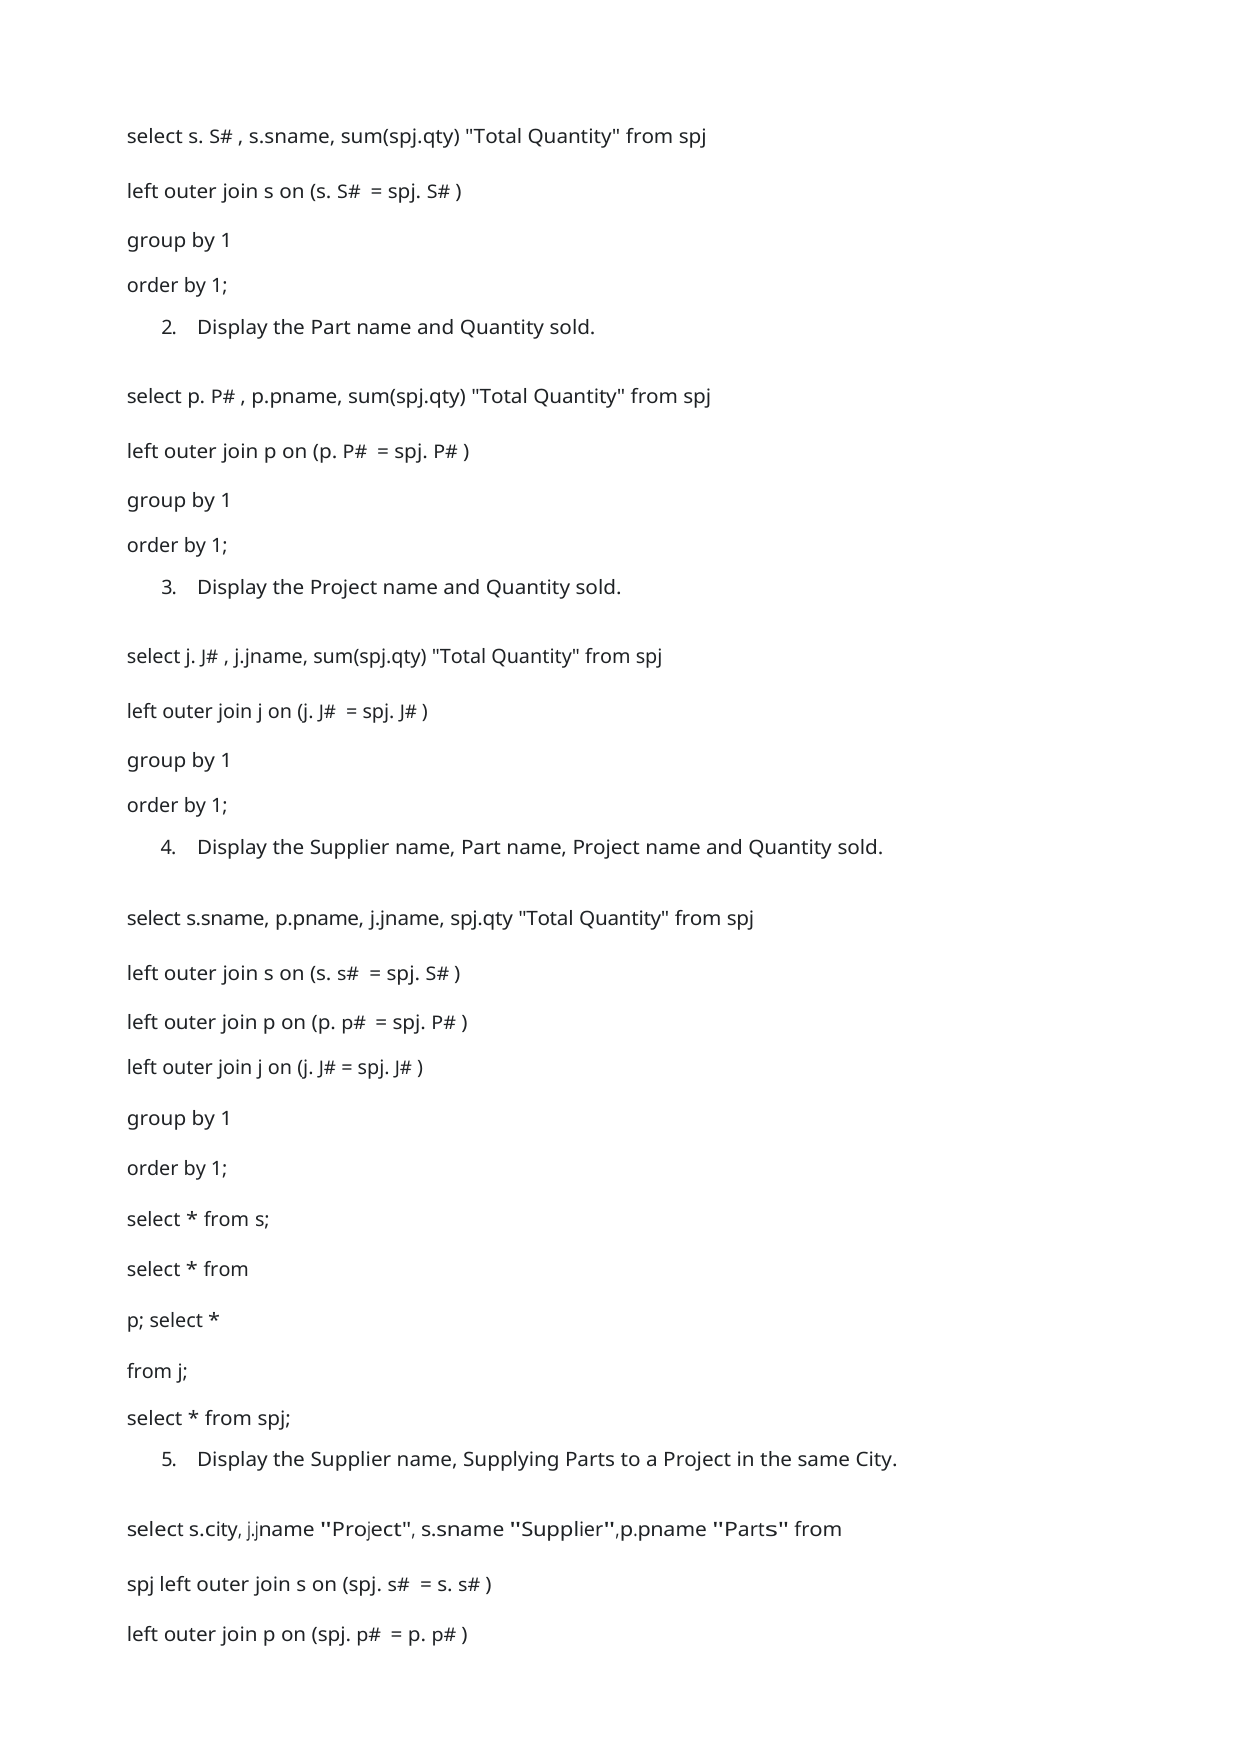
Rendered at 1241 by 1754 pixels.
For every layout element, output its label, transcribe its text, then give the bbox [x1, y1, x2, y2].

text select s. S# , s.sname, sum(spj.qty) "Total Quantity" from spj left outer join s on (s. S# = spj. S# ) [127, 122, 716, 204]
text select * from spj; [127, 1407, 1103, 1430]
text select p. P# , p.pname, sum(spj.qty) "Total Quantity" from spj left outer join p on (p. P# = spj. P# ) [127, 382, 716, 464]
text order by 1; [127, 271, 1103, 298]
picture [339, 1603, 375, 1626]
picture [415, 991, 450, 1014]
text left outer join j on (j. J# = spj. J# ) group by 1 [127, 1053, 443, 1131]
text order by 1; select * from s; select * from p; select * from j; [127, 1154, 270, 1384]
picture [324, 991, 360, 1014]
list Display the Part name and Quantity sold. [161, 313, 1103, 340]
list Display the Supplier name, Part name, Project name and Quantity sold. [160, 833, 1103, 860]
list Display the Project name and Quantity sold. [161, 573, 1103, 600]
text left outer join p on (p. p# = spj. P# ) [127, 1014, 1103, 1033]
list Display the Supplier name, Supplying Parts to a Project in the same City. [161, 1445, 1103, 1472]
text select s.sname, p.pname, j.jname, spj.qty "Total Quantity" from spj left outer join s on (s. s# = spj. S# ) [127, 904, 767, 986]
text order by 1; [127, 791, 1103, 818]
picture [415, 1603, 450, 1626]
text select s.city, j.jname "Project", s.sname "Supplier",p.pname "Parts" from spj left outer join s on (spj. s# = s. s# ) [127, 1516, 852, 1598]
text select j. J# , j.jname, sum(spj.qty) "Total Quantity" from spj left outer join j on (j. J# = spj. J# ) [127, 642, 698, 724]
text order by 1; [127, 531, 1103, 558]
text group by 1 [127, 232, 1103, 251]
text group by 1 [127, 492, 1103, 511]
text left outer join p on (spj. p# = p. p# ) [127, 1626, 1103, 1645]
text group by 1 [127, 752, 1103, 771]
